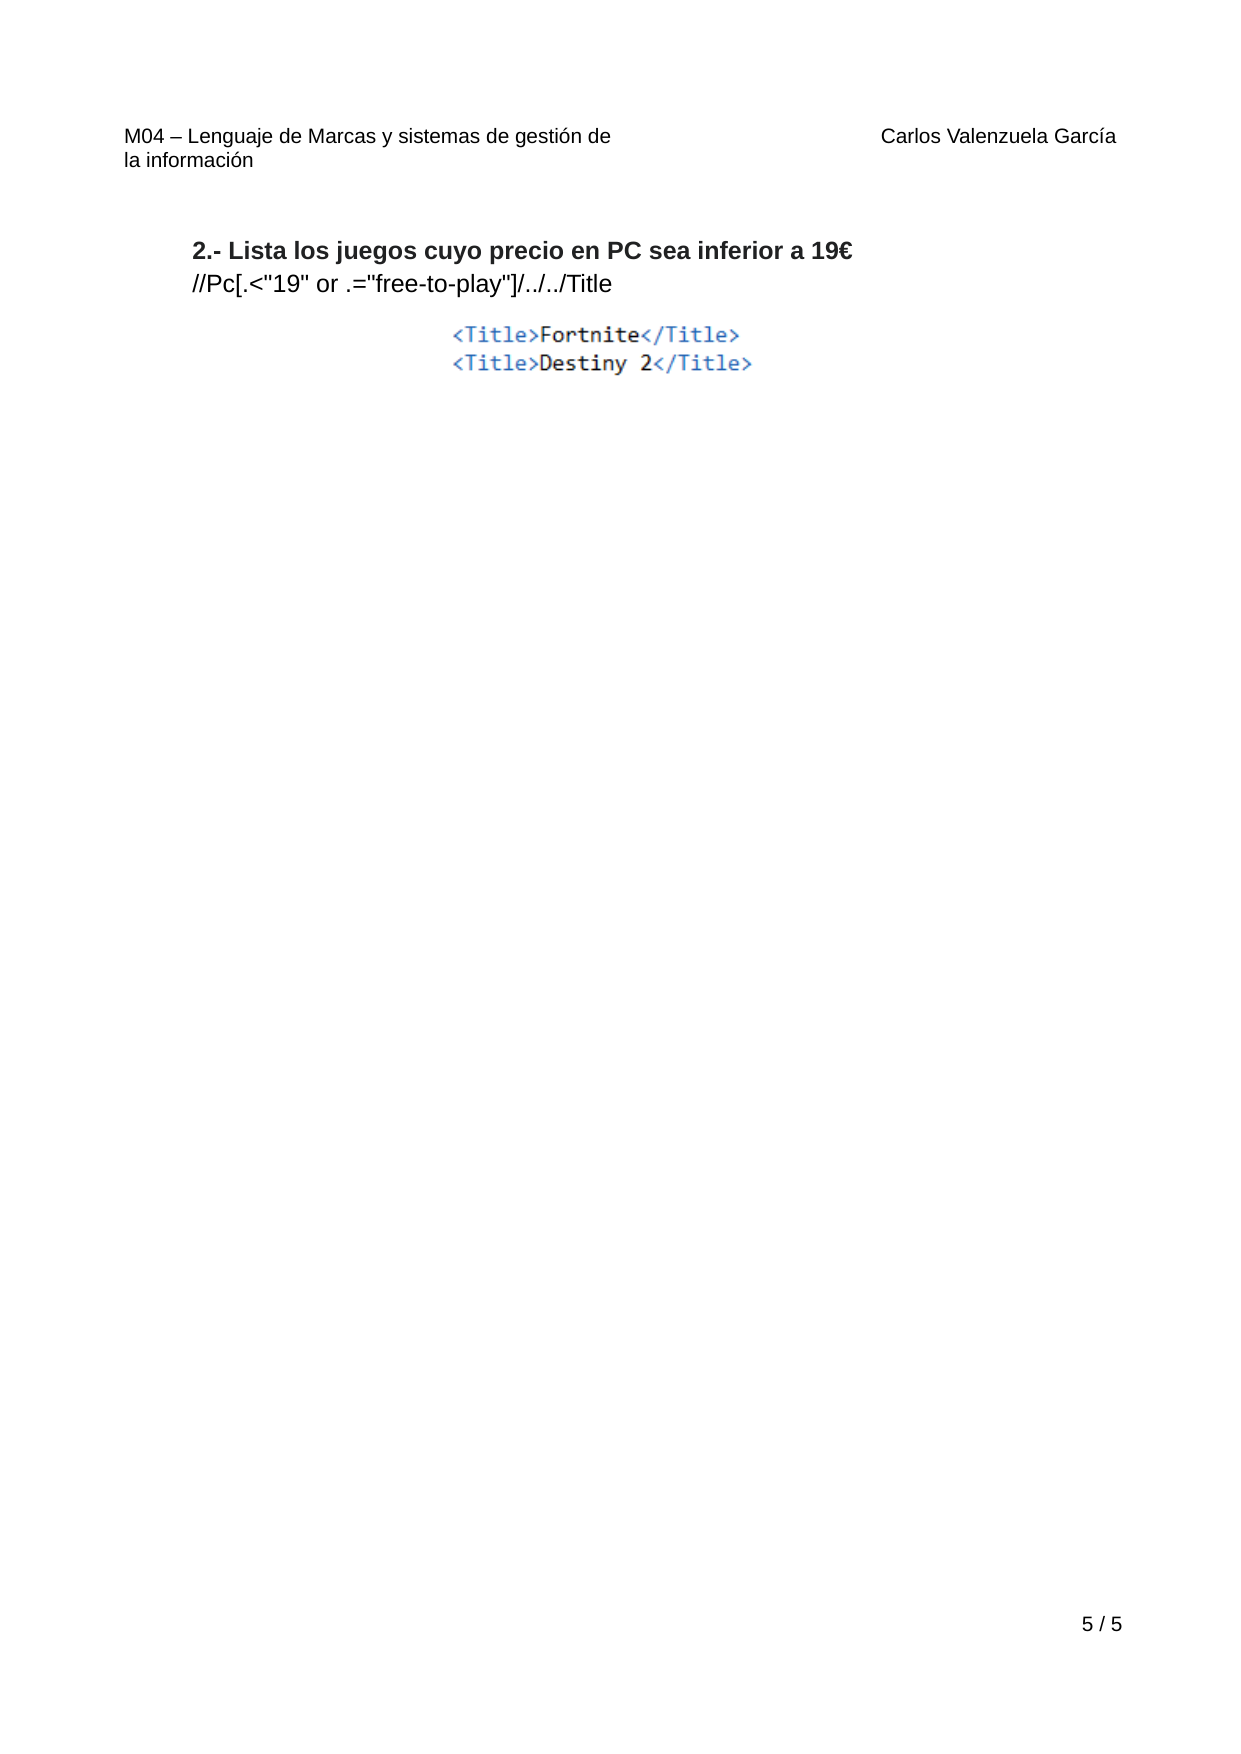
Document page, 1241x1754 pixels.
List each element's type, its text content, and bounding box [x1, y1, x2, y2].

text //Pc[.<"19" or .="free-to-play"]/../../Title [118, 269, 1122, 297]
picture [449, 314, 792, 391]
text 2.- Lista los juegos cuyo precio en PC sea inferior a 19€ [118, 236, 1122, 264]
